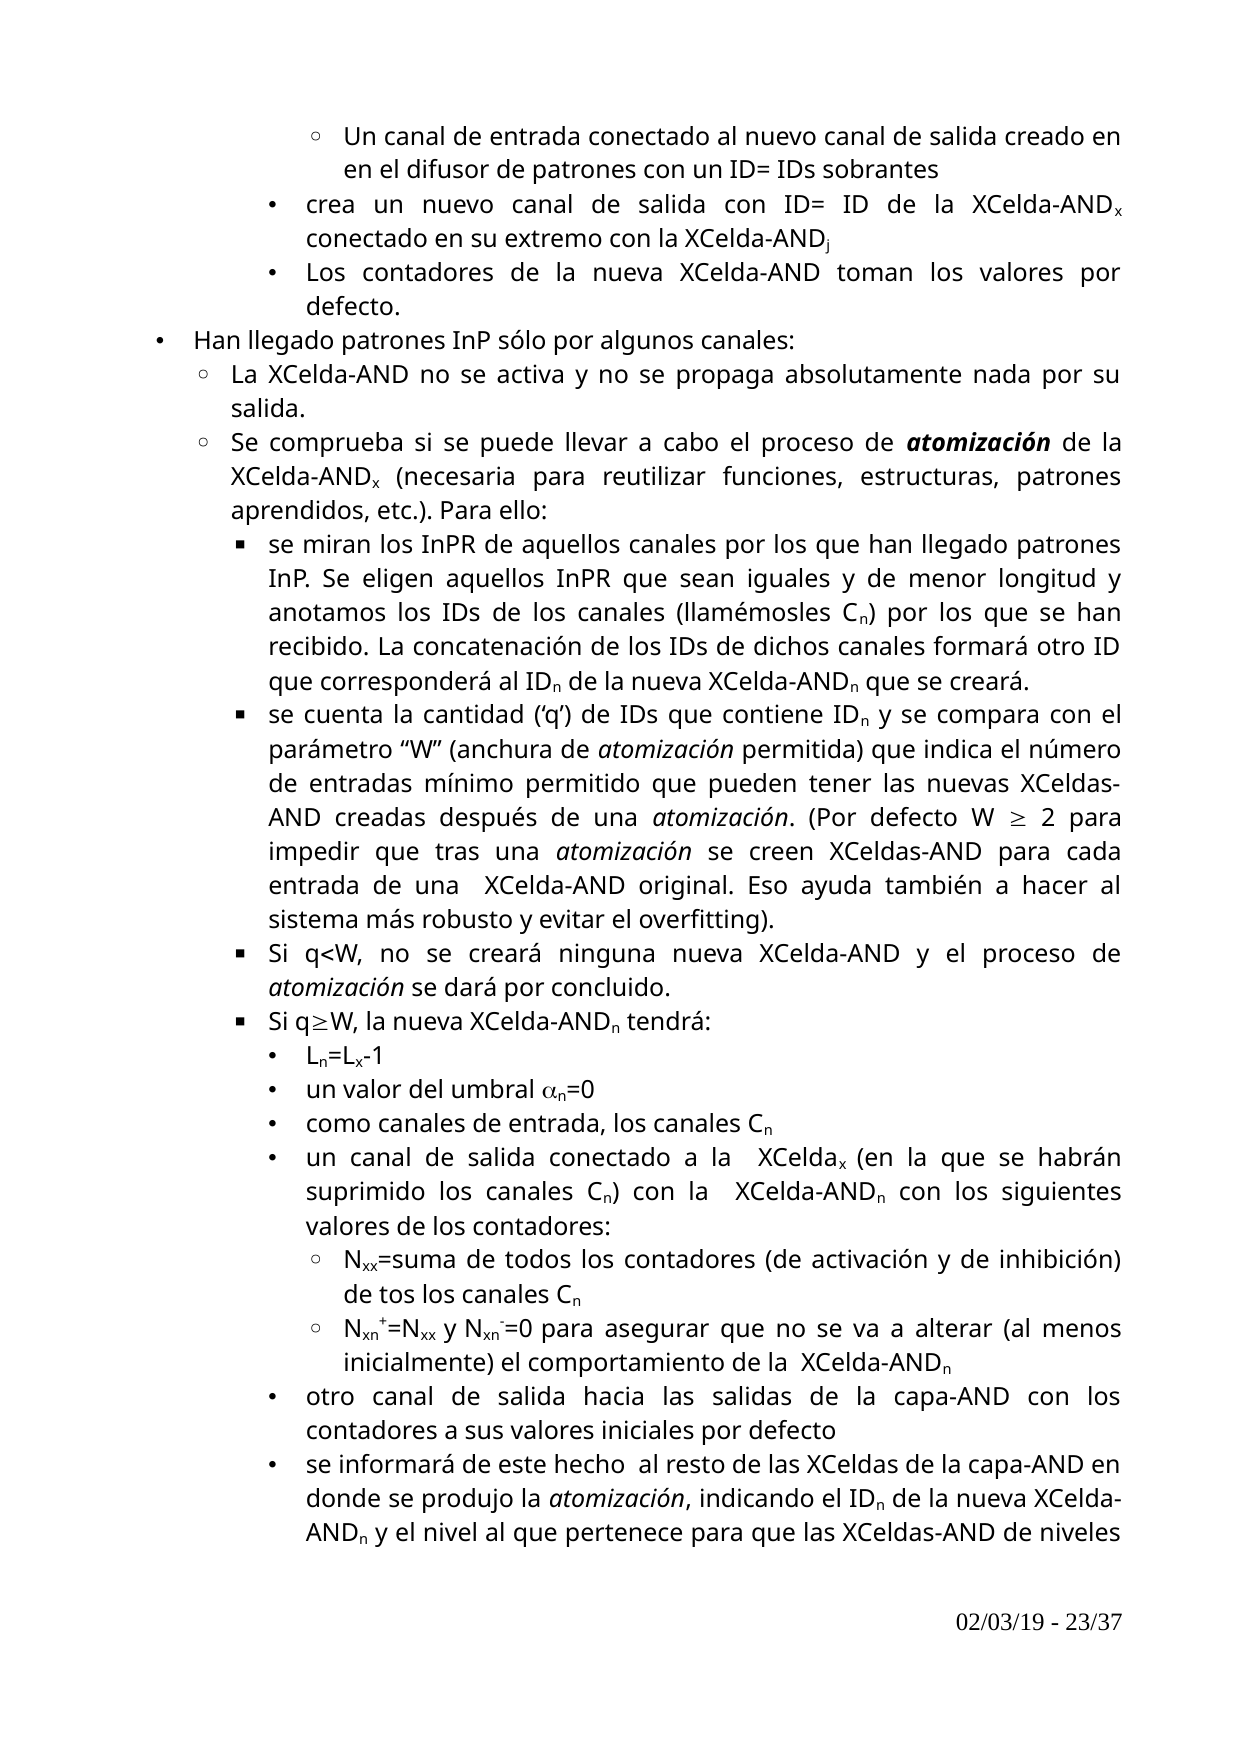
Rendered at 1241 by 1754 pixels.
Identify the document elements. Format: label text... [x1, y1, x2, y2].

list se cuenta la cantidad (‘q’) de IDs que contiene IDn y se compara con el parámetro “W” (anchura de atomización permitida) que indica el número de entradas mínimo permitido que pueden tener las nuevas XCeldas-AND creadas después de una atomización. (Por defecto W  2 para impedir que tras una atomización se creen XCeldas-AND para cada entrada de una XCelda-AND original. Eso ayuda también a hacer al sistema más robusto y evitar el overfitting). [231, 697, 1122, 936]
list Ln=Lx-1 [268, 1038, 1122, 1072]
list Un canal de entrada conectado al nuevo canal de salida creado en en el difusor de patrones con un ID= IDs sobrantes [306, 118, 1122, 186]
list se miran los InPR de aquellos canales por los que han llegado patrones InP. Se eligen aquellos InPR que sean iguales y de menor longitud y anotamos los IDs de los canales (llamémosles Cn) por los que se han recibido. La concatenación de los IDs de dichos canales formará otro ID que corresponderá al IDn de la nueva XCelda-ANDn que se creará. [231, 527, 1122, 697]
list un canal de salida conectado a la XCeldax (en la que se habrán suprimido los canales Cn) con la XCelda-ANDn con los siguientes valores de los contadores: [268, 1140, 1122, 1242]
list como canales de entrada, los canales Cn [268, 1106, 1122, 1140]
list Han llegado patrones InP sólo por algunos canales: [156, 322, 1122, 357]
list Se comprueba si se puede llevar a cabo el proceso de atomización de la XCelda-ANDx (necesaria para reutilizar funciones, estructuras, patrones aprendidos, etc.). Para ello: [193, 425, 1122, 527]
list Si q<W, no se creará ninguna nueva XCelda-AND y el proceso de atomización se dará por concluido. [231, 936, 1122, 1004]
list un valor del umbral n=0 [268, 1072, 1122, 1106]
list se informará de este hecho al resto de las XCeldas de la capa-AND en donde se produjo la atomización, indicando el IDn de la nueva XCelda-ANDn y el nivel al que pertenece para que las XCeldas-AND de niveles [268, 1447, 1122, 1549]
list Nxn+=Nxx y Nxn-=0 para asegurar que no se va a alterar (al menos inicialmente) el comportamiento de la XCelda-ANDn [306, 1310, 1122, 1378]
list Nxx=suma de todos los contadores (de activación y de inhibición) de tos los canales Cn [306, 1242, 1122, 1310]
list Los contadores de la nueva XCelda-AND toman los valores por defecto. [268, 254, 1122, 322]
list crea un nuevo canal de salida con ID= ID de la XCelda-ANDx conectado en su extremo con la XCelda-ANDj [268, 186, 1122, 254]
list otro canal de salida hacia las salidas de la capa-AND con los contadores a sus valores iniciales por defecto [268, 1378, 1122, 1447]
list Si qW, la nueva XCelda-ANDn tendrá: [231, 1004, 1122, 1038]
list La XCelda-AND no se activa y no se propaga absolutamente nada por su salida. [193, 357, 1122, 425]
